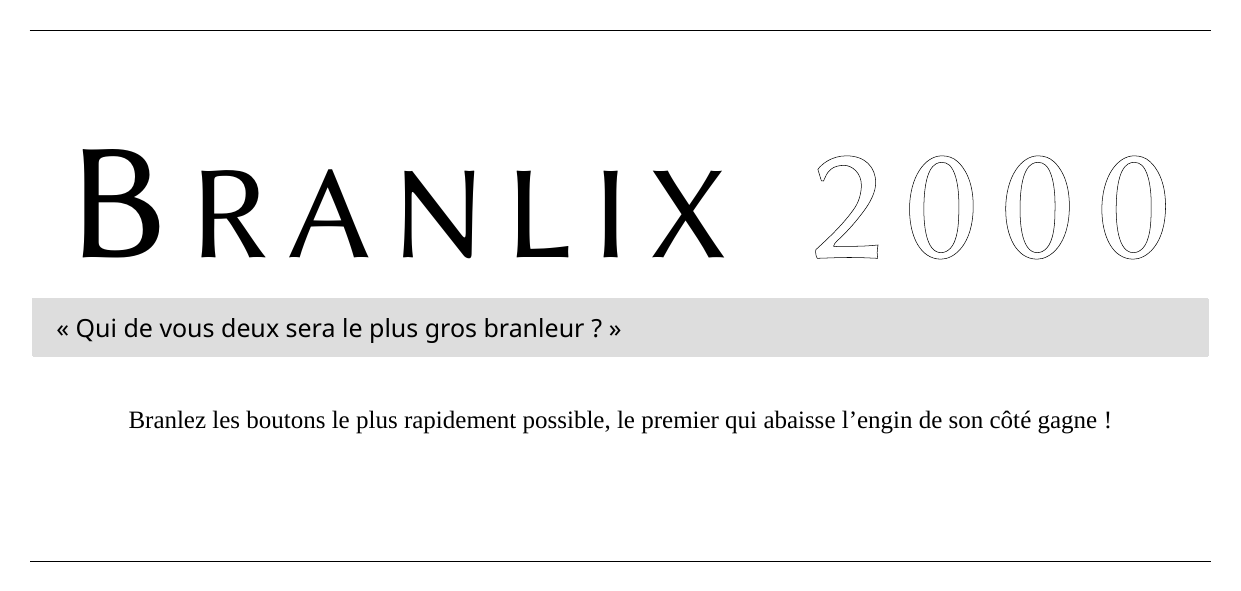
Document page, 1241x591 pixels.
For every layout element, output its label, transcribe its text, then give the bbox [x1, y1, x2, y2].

text « Qui de vous deux sera le plus gros branleur ? » [34, 300, 1208, 356]
text Branlix 2000 [32, 108, 1208, 298]
text Branlez les boutons le plus rapidement possible, le premier qui abaisse l’engin de son côté gagne ! [32, 405, 1208, 434]
